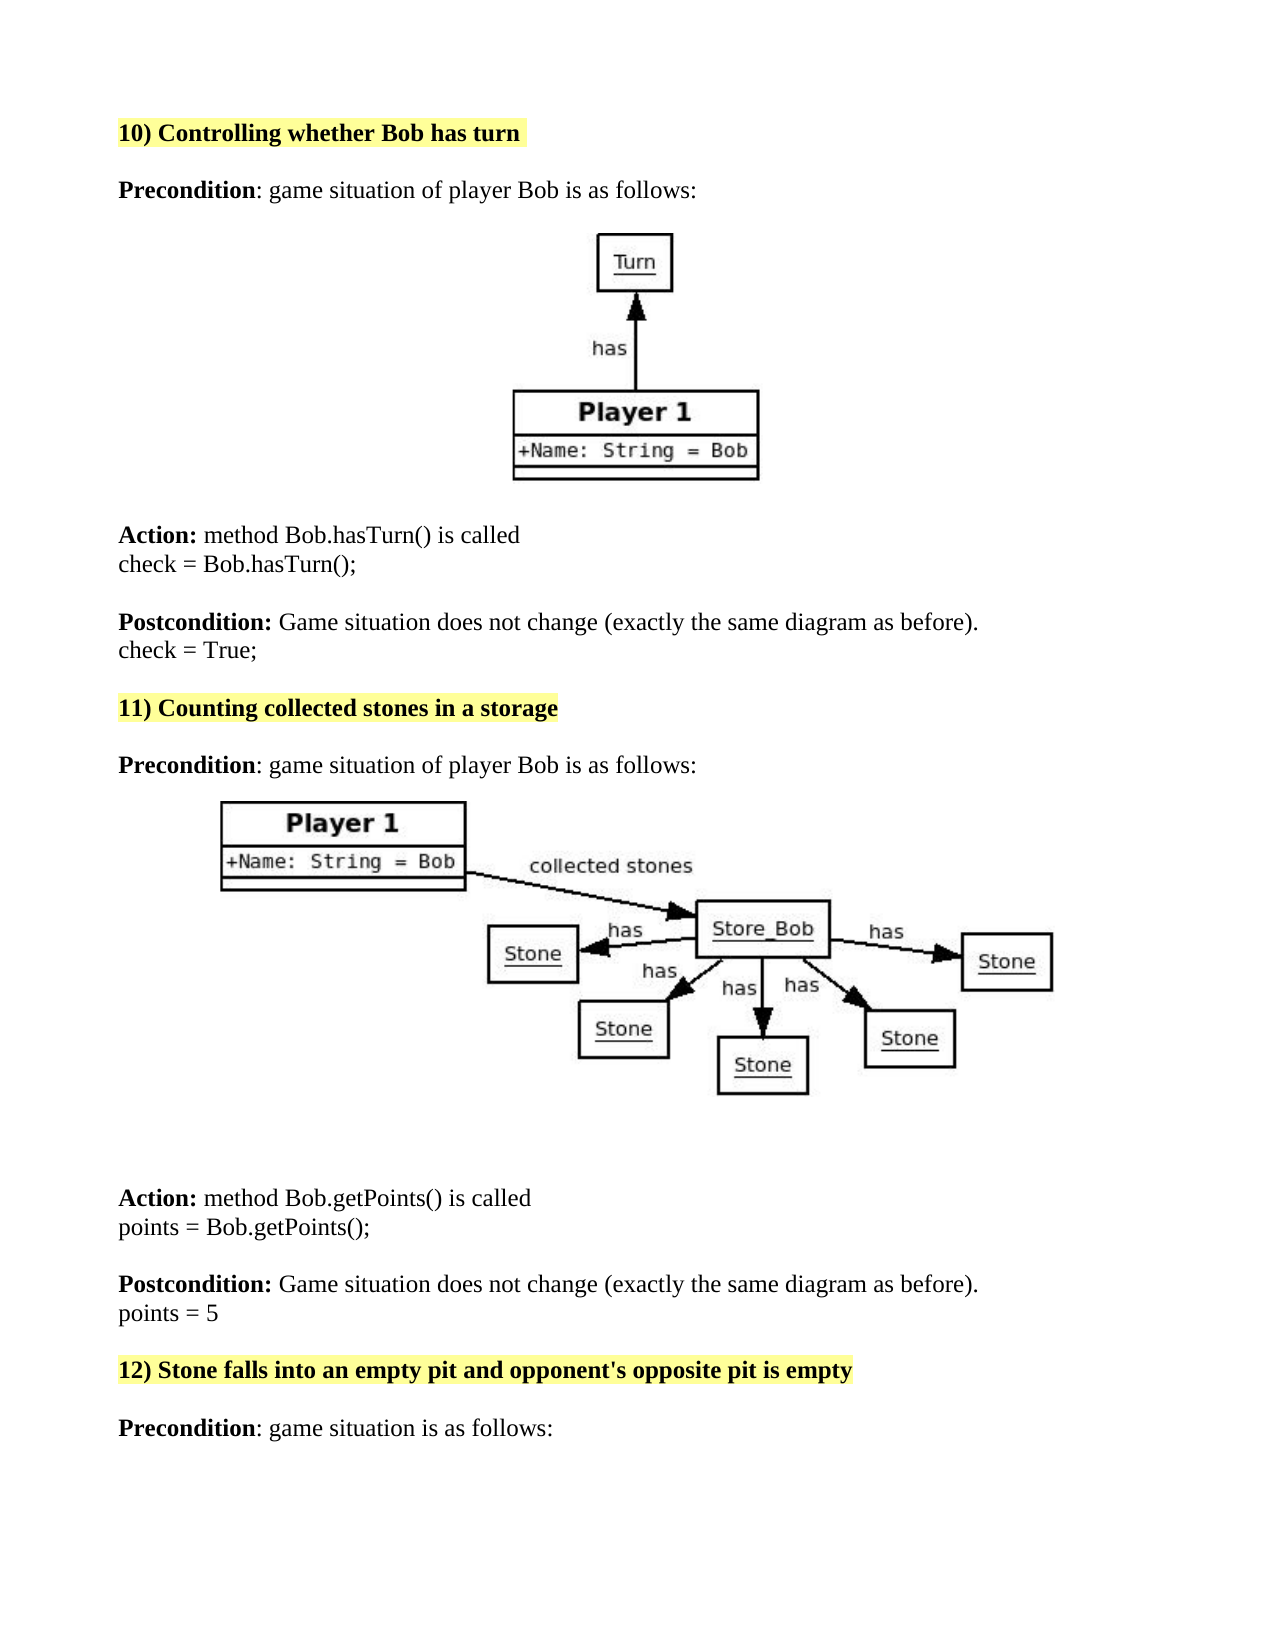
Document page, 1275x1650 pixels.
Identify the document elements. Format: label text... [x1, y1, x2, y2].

text Precondition: game situation is as follows: [118, 1413, 1157, 1442]
text Action: method Bob.getPoints() is called [118, 1183, 1157, 1212]
text Postcondition: Game situation does not change (exactly the same diagram as before). [118, 607, 1157, 636]
text points = 5 [118, 1298, 1157, 1327]
text Precondition: game situation of player Bob is as follows: [118, 176, 1157, 204]
text points = Bob.getPoints(); [118, 1212, 1157, 1240]
text Postcondition: Game situation does not change (exactly the same diagram as before). [118, 1269, 1157, 1298]
text check = Bob.hasTurn(); [118, 549, 1157, 578]
picture [220, 801, 1055, 1097]
text check = True; [118, 636, 1157, 664]
text 12) Stone falls into an empty pit and opponent's opposite pit is empty [118, 1355, 1157, 1384]
text Precondition: game situation of player Bob is as follows: [118, 751, 1157, 779]
text 10) Controlling whether Bob has turn [118, 118, 1157, 147]
text 11) Counting collected stones in a storage [118, 693, 1157, 722]
text Action: method Bob.hasTurn() is called [118, 521, 1157, 549]
picture [512, 233, 763, 484]
